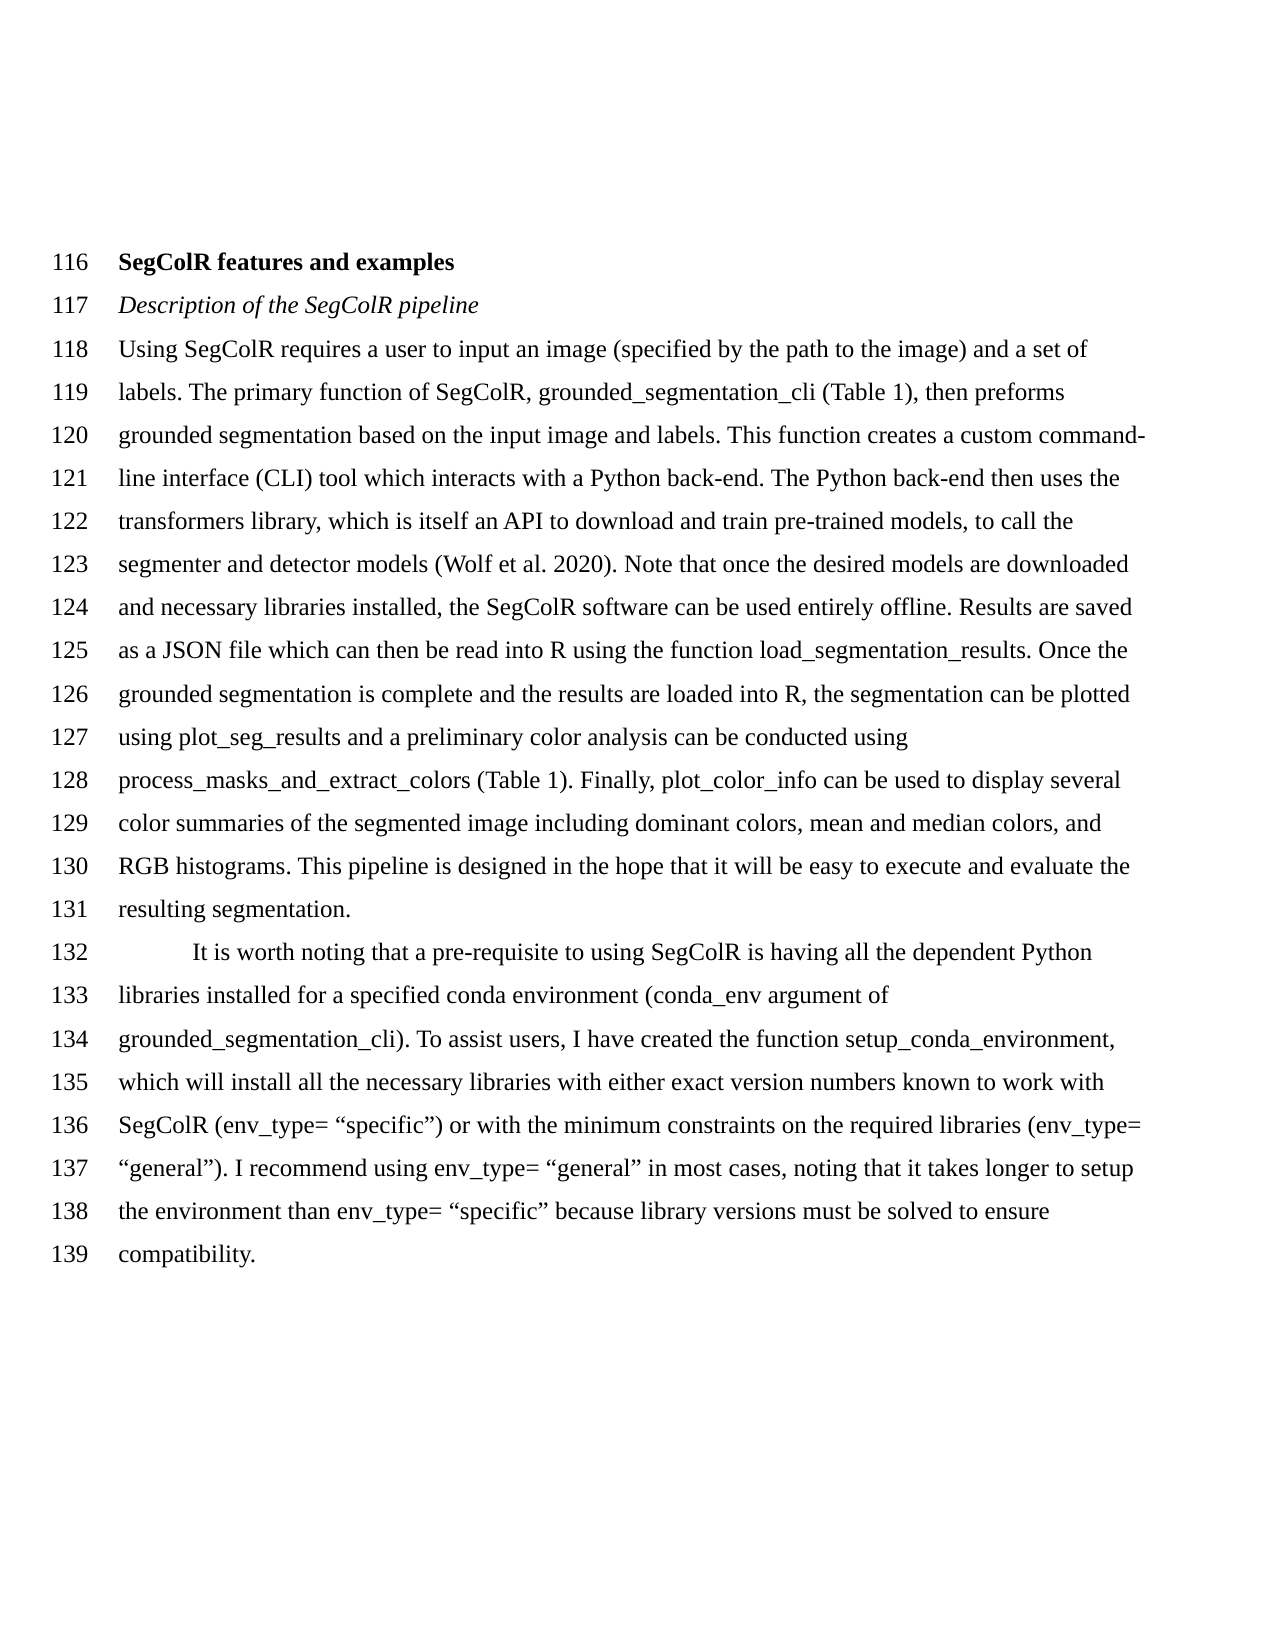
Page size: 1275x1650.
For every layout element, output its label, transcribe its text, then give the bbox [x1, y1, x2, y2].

text SegColR features and examples [118, 247, 1157, 276]
text Description of the SegColR pipeline [118, 291, 1157, 319]
text Using SegColR requires a user to input an image (specified by the path to the image) and a set of labels. The primary function of SegColR, grounded_segmentation_cli (Table 1), then preforms grounded segmentation based on the input image and labels. This function creates a custom command-line interface (CLI) tool which interacts with a Python back-end. The Python back-end then uses the transformers library, which is itself an API to download and train pre-trained models, to call the segmenter and detector models (Wolf et al. 2020). Note that once the desired models are downloaded and necessary libraries installed, the SegColR software can be used entirely offline. Results are saved as a JSON file which can then be read into R using the function load_segmentation_results. Once the grounded segmentation is complete and the results are loaded into R, the segmentation can be plotted using plot_seg_results and a preliminary color analysis can be conducted using process_masks_and_extract_colors (Table 1). Finally, plot_color_info can be used to display several color summaries of the segmented image including dominant colors, mean and median colors, and RGB histograms. This pipeline is designed in the hope that it will be easy to execute and evaluate the resulting segmentation. [118, 334, 1157, 923]
text It is worth noting that a pre-requisite to using SegColR is having all the dependent Python libraries installed for a specified conda environment (conda_env argument of grounded_segmentation_cli). To assist users, I have created the function setup_conda_environment, which will install all the necessary libraries with either exact version numbers known to work with SegColR (env_type= “specific”) or with the minimum constraints on the required libraries (env_type= “general”). I recommend using env_type= “general” in most cases, noting that it takes longer to setup the environment than env_type= “specific” because library versions must be solved to ensure compatibility. [118, 937, 1157, 1268]
